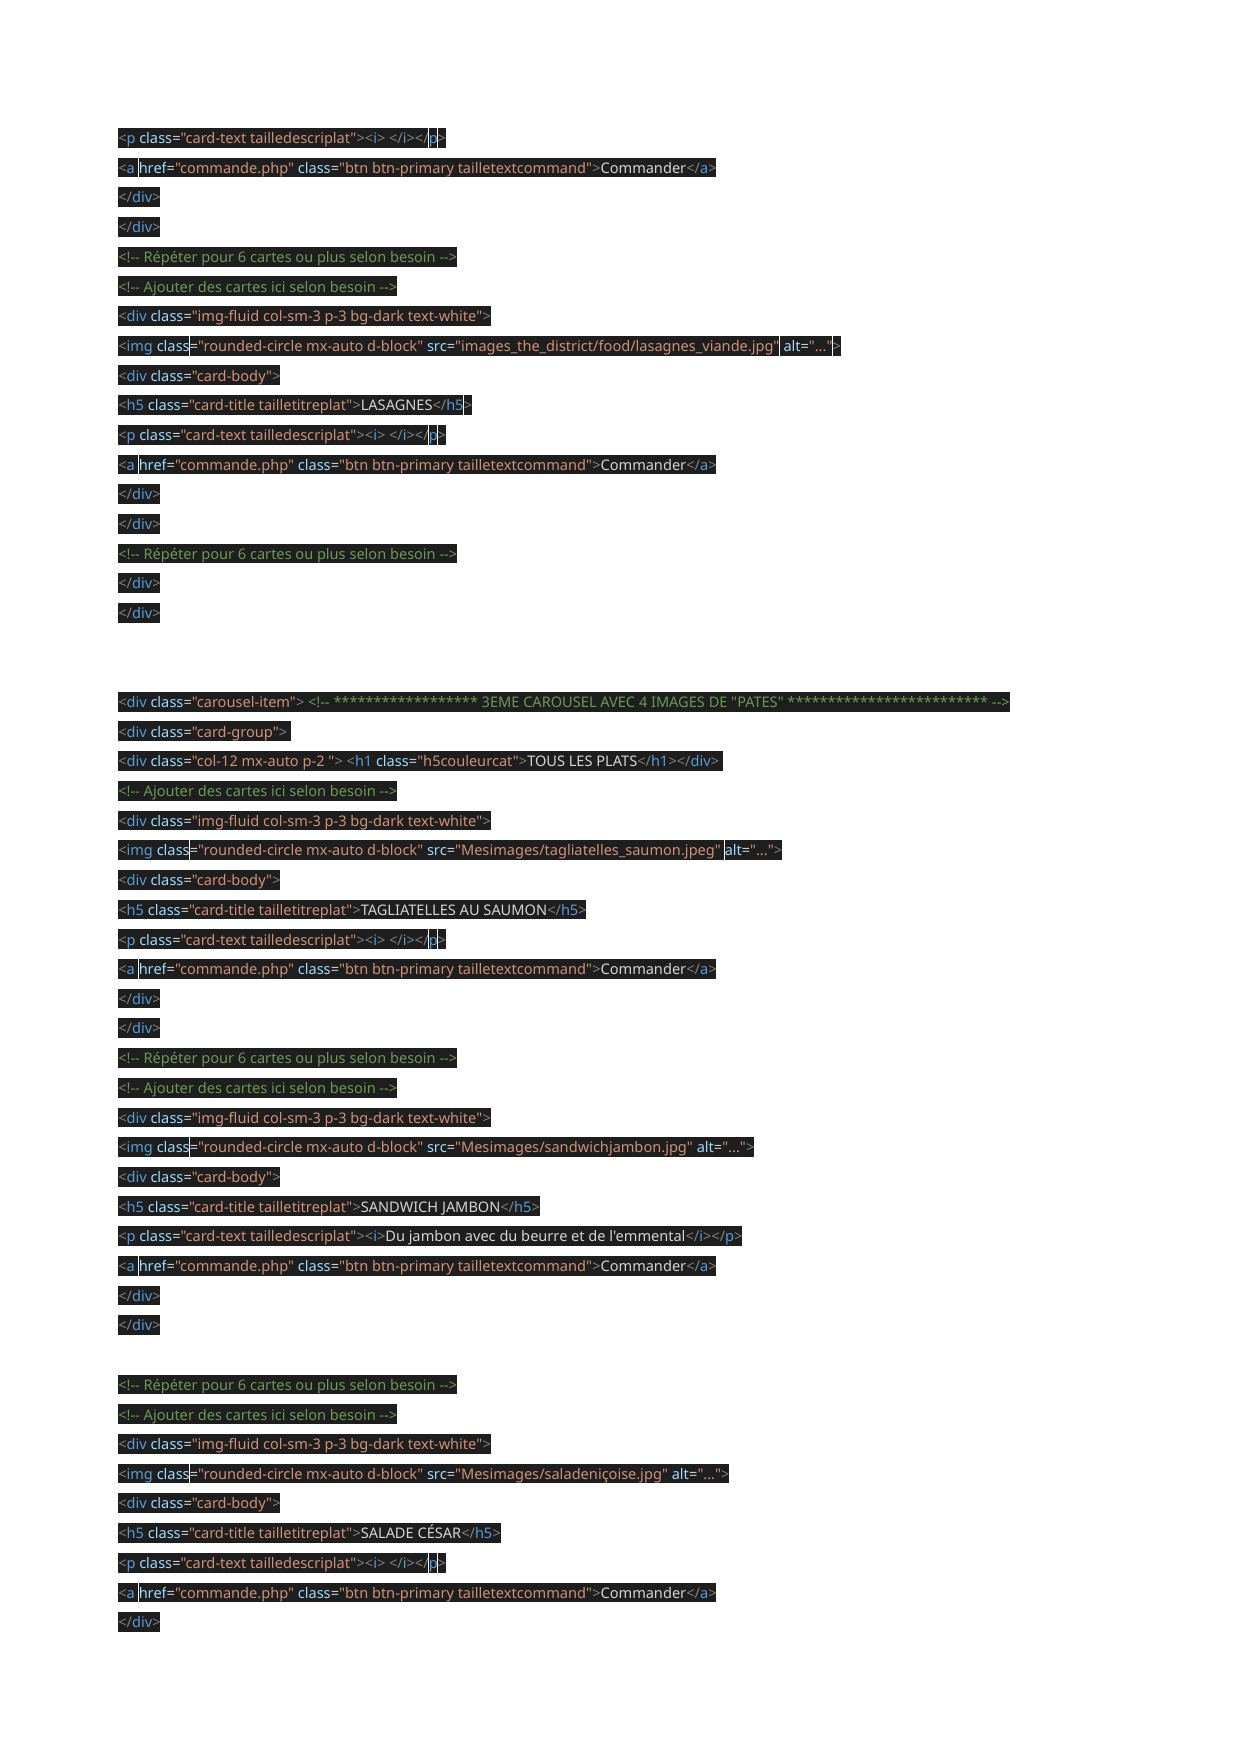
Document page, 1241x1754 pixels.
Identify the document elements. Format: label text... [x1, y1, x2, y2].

text <div class="card-group"> [118, 712, 1122, 741]
text <p class="card-text tailledescriplat"><i>Du jambon avec du beurre et de l'emmental</i></p> [118, 1216, 1122, 1246]
text </div> [118, 1008, 1122, 1038]
text </div> [118, 504, 1122, 534]
text <!-- Ajouter des cartes ici selon besoin --> [118, 1068, 1122, 1098]
text <img class="rounded-circle mx-auto d-block" src="Mesimages/tagliatelles_saumon.jpeg" alt="..."> [118, 830, 1122, 860]
text </div> [118, 177, 1122, 207]
text <div class="col-12 mx-auto p-2 "> <h1 class="h5couleurcat">TOUS LES PLATS</h1></div> [118, 741, 1122, 771]
text <a href="commande.php" class="btn btn-primary tailletextcommand">Commander</a> [118, 949, 1122, 979]
text <p class="card-text tailledescriplat"><i> </i></p> [118, 1543, 1122, 1573]
text </div> [118, 979, 1122, 1008]
text <div class="card-body"> [118, 860, 1122, 890]
text </div> [118, 1602, 1122, 1632]
text <div class="img-fluid col-sm-3 p-3 bg-dark text-white"> [118, 1424, 1122, 1454]
text <div class="card-body"> [118, 1157, 1122, 1187]
text <div class="card-body"> [118, 356, 1122, 385]
text <div class="carousel-item"> <!-- ****************** 3EME CAROUSEL AVEC 4 IMAGES DE "PATES" ************************* --> [118, 682, 1122, 712]
text <h5 class="card-title tailletitreplat">SALADE CÉSAR</h5> [118, 1513, 1122, 1543]
text <!-- Répéter pour 6 cartes ou plus selon besoin --> [118, 1038, 1122, 1068]
text <h5 class="card-title tailletitreplat">LASAGNES</h5> [118, 385, 1122, 415]
text <h5 class="card-title tailletitreplat">SANDWICH JAMBON</h5> [118, 1187, 1122, 1216]
text <!-- Ajouter des cartes ici selon besoin --> [118, 771, 1122, 801]
text </div> [118, 474, 1122, 504]
text <!-- Répéter pour 6 cartes ou plus selon besoin --> [118, 1365, 1122, 1394]
text </div> [118, 1305, 1122, 1335]
text <!-- Répéter pour 6 cartes ou plus selon besoin --> [118, 237, 1122, 267]
text <a href="commande.php" class="btn btn-primary tailletextcommand">Commander</a> [118, 1573, 1122, 1602]
text <div class="img-fluid col-sm-3 p-3 bg-dark text-white"> [118, 1098, 1122, 1127]
text </div> [118, 563, 1122, 593]
text <!-- Répéter pour 6 cartes ou plus selon besoin --> [118, 534, 1122, 563]
text <img class="rounded-circle mx-auto d-block" src="Mesimages/saladeniçoise.jpg" alt="..."> [118, 1454, 1122, 1483]
text <h5 class="card-title tailletitreplat">TAGLIATELLES AU SAUMON</h5> [118, 890, 1122, 919]
text <img class="rounded-circle mx-auto d-block" src="images_the_district/food/lasagnes_viande.jpg" alt="..."> [118, 326, 1122, 356]
text <img class="rounded-circle mx-auto d-block" src="Mesimages/sandwichjambon.jpg" alt="..."> [118, 1127, 1122, 1157]
text <div class="img-fluid col-sm-3 p-3 bg-dark text-white"> [118, 296, 1122, 326]
text <p class="card-text tailledescriplat"><i> </i></p> [118, 415, 1122, 445]
text </div> [118, 593, 1122, 623]
text <a href="commande.php" class="btn btn-primary tailletextcommand">Commander</a> [118, 1246, 1122, 1276]
text </div> [118, 207, 1122, 237]
text </div> [118, 1276, 1122, 1305]
text <!-- Ajouter des cartes ici selon besoin --> [118, 1394, 1122, 1424]
text <div class="card-body"> [118, 1483, 1122, 1513]
text <!-- Ajouter des cartes ici selon besoin --> [118, 267, 1122, 296]
text <a href="commande.php" class="btn btn-primary tailletextcommand">Commander</a> [118, 445, 1122, 474]
text <a href="commande.php" class="btn btn-primary tailletextcommand">Commander</a> [118, 148, 1122, 177]
text <p class="card-text tailledescriplat"><i> </i></p> [118, 118, 1122, 148]
text <div class="img-fluid col-sm-3 p-3 bg-dark text-white"> [118, 801, 1122, 830]
text <p class="card-text tailledescriplat"><i> </i></p> [118, 919, 1122, 949]
